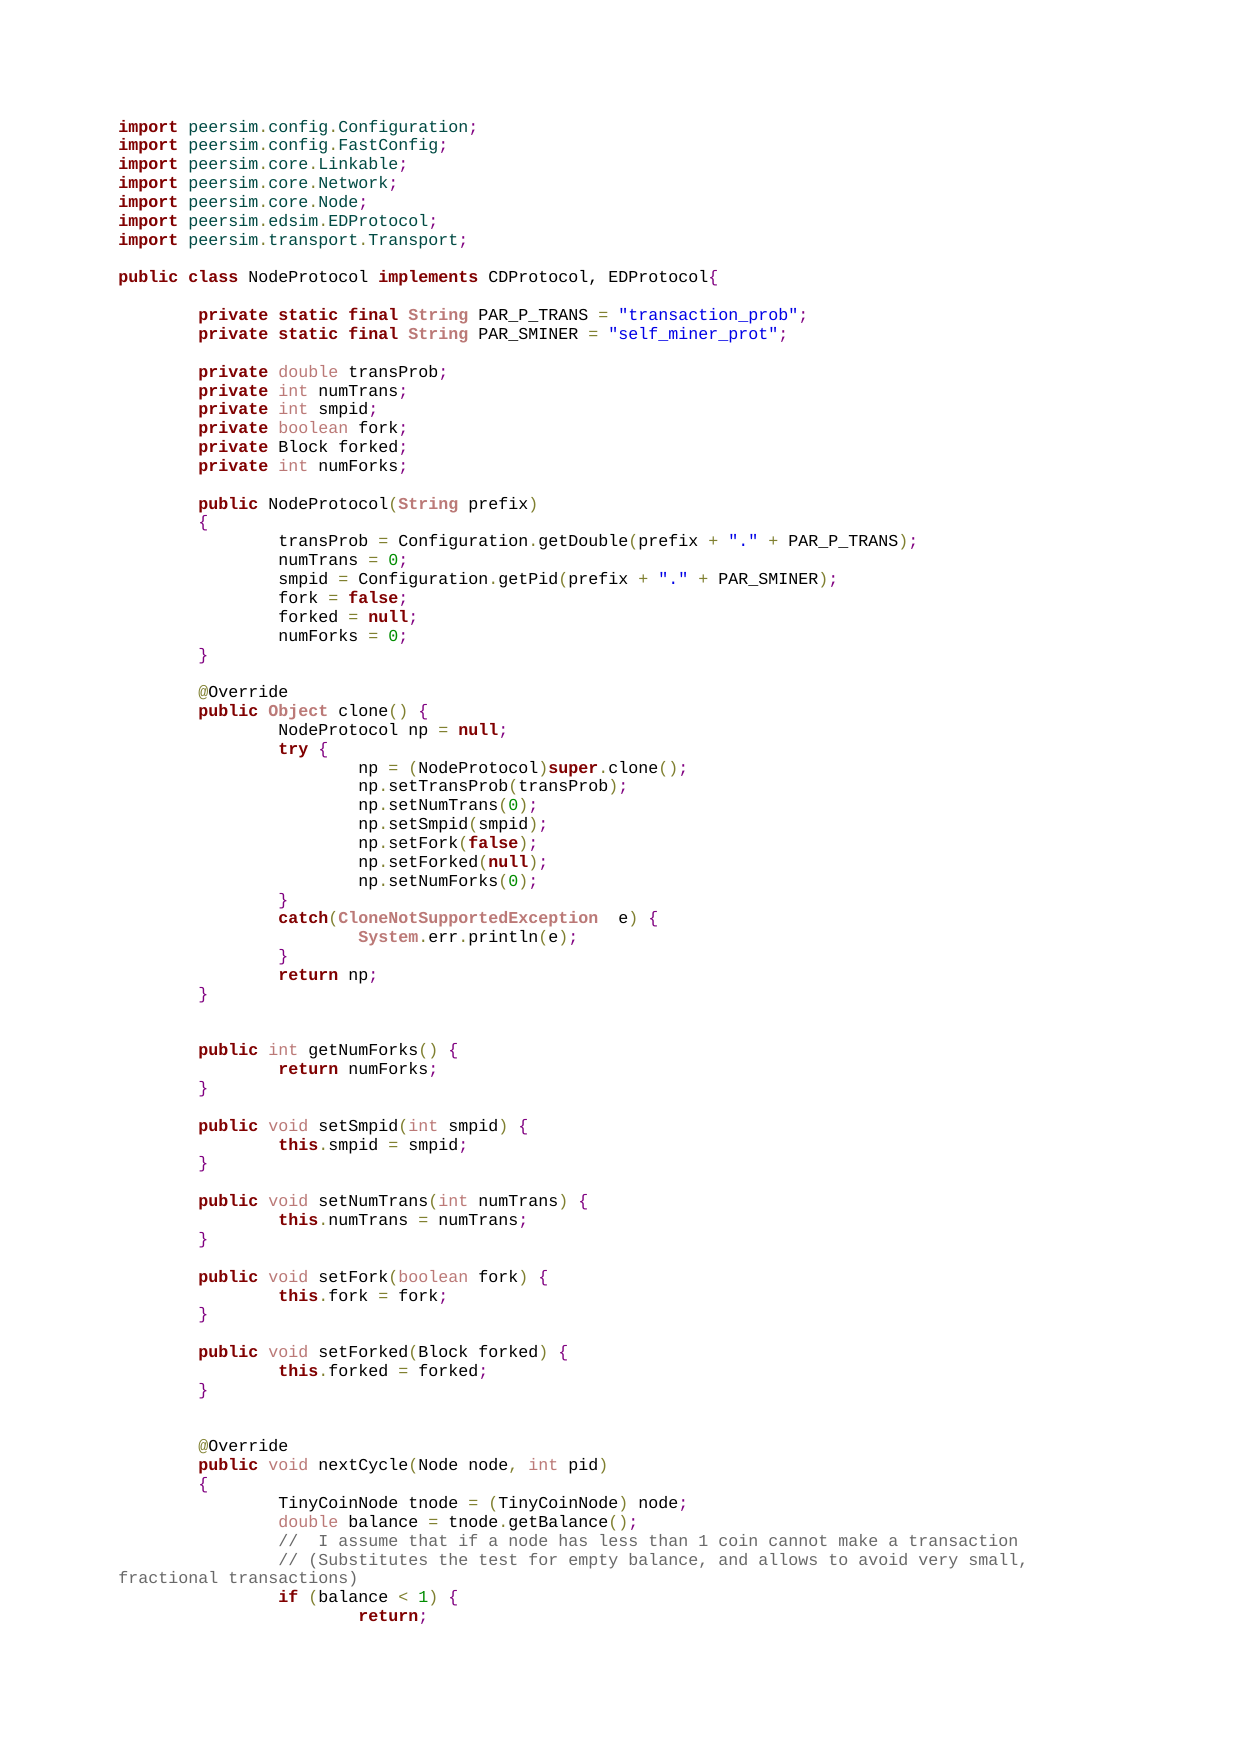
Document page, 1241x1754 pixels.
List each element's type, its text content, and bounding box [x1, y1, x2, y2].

text if (balance < 1) { [118, 1589, 1122, 1608]
text TinyCoinNode tnode = (TinyCoinNode) node; [118, 1494, 1122, 1513]
text public void setFork(boolean fork) { [118, 1268, 1122, 1287]
text private Block forked; [118, 439, 1122, 457]
text private static final String PAR_P_TRANS = "transaction_prob"; [118, 307, 1122, 326]
text np.setTransProb(transProb); [118, 778, 1122, 797]
text } [118, 1231, 1122, 1249]
text public int getNumForks() { [118, 1042, 1122, 1061]
text { [118, 514, 1122, 533]
text System.err.println(e); [118, 929, 1122, 948]
text import peersim.edsim.EDProtocol; [118, 212, 1122, 231]
text public NodeProtocol(String prefix) [118, 495, 1122, 514]
text private double transProb; [118, 363, 1122, 382]
text import peersim.config.Configuration; [118, 118, 1122, 137]
text } [118, 1080, 1122, 1098]
text // (Substitutes the test for empty balance, and allows to avoid very small, fractional transactions) [118, 1551, 1122, 1589]
text np = (NodeProtocol)super.clone(); [118, 759, 1122, 778]
text } [118, 891, 1122, 910]
text } [118, 1155, 1122, 1174]
text import peersim.transport.Transport; [118, 231, 1122, 250]
text return; [118, 1608, 1122, 1626]
text numTrans = 0; [118, 552, 1122, 571]
text private int numForks; [118, 457, 1122, 476]
text np.setNumForks(0); [118, 872, 1122, 891]
text np.setNumTrans(0); [118, 797, 1122, 816]
text transProb = Configuration.getDouble(prefix + "." + PAR_P_TRANS); [118, 533, 1122, 552]
text double balance = tnode.getBalance(); [118, 1513, 1122, 1532]
text private boolean fork; [118, 420, 1122, 439]
text @Override [118, 684, 1122, 703]
text this.numTrans = numTrans; [118, 1212, 1122, 1231]
text np.setForked(null); [118, 853, 1122, 872]
text public Object clone() { [118, 703, 1122, 721]
text public class NodeProtocol implements CDProtocol, EDProtocol{ [118, 269, 1122, 288]
text } [118, 1381, 1122, 1400]
text np.setSmpid(smpid); [118, 816, 1122, 834]
text public void setForked(Block forked) { [118, 1344, 1122, 1362]
text // I assume that if a node has less than 1 coin cannot make a transaction [118, 1532, 1122, 1551]
text import peersim.core.Network; [118, 175, 1122, 193]
text import peersim.core.Node; [118, 193, 1122, 212]
text @Override [118, 1438, 1122, 1457]
text import peersim.config.FastConfig; [118, 137, 1122, 156]
text { [118, 1476, 1122, 1494]
text catch(CloneNotSupportedException e) { [118, 910, 1122, 929]
text private int numTrans; [118, 382, 1122, 401]
text public void setNumTrans(int numTrans) { [118, 1193, 1122, 1212]
text } [118, 948, 1122, 967]
text try { [118, 740, 1122, 759]
text public void nextCycle(Node node, int pid) [118, 1457, 1122, 1476]
text } [118, 1306, 1122, 1325]
text NodeProtocol np = null; [118, 721, 1122, 740]
text smpid = Configuration.getPid(prefix + "." + PAR_SMINER); [118, 571, 1122, 589]
text } [118, 646, 1122, 665]
text return numForks; [118, 1061, 1122, 1080]
text return np; [118, 967, 1122, 985]
text this.forked = forked; [118, 1362, 1122, 1381]
text this.fork = fork; [118, 1287, 1122, 1306]
text forked = null; [118, 608, 1122, 627]
text private int smpid; [118, 401, 1122, 420]
text np.setFork(false); [118, 834, 1122, 853]
text fork = false; [118, 589, 1122, 608]
text import peersim.core.Linkable; [118, 156, 1122, 175]
text public void setSmpid(int smpid) { [118, 1117, 1122, 1136]
text private static final String PAR_SMINER = "self_miner_prot"; [118, 326, 1122, 344]
text this.smpid = smpid; [118, 1136, 1122, 1155]
text numForks = 0; [118, 627, 1122, 646]
text } [118, 985, 1122, 1004]
